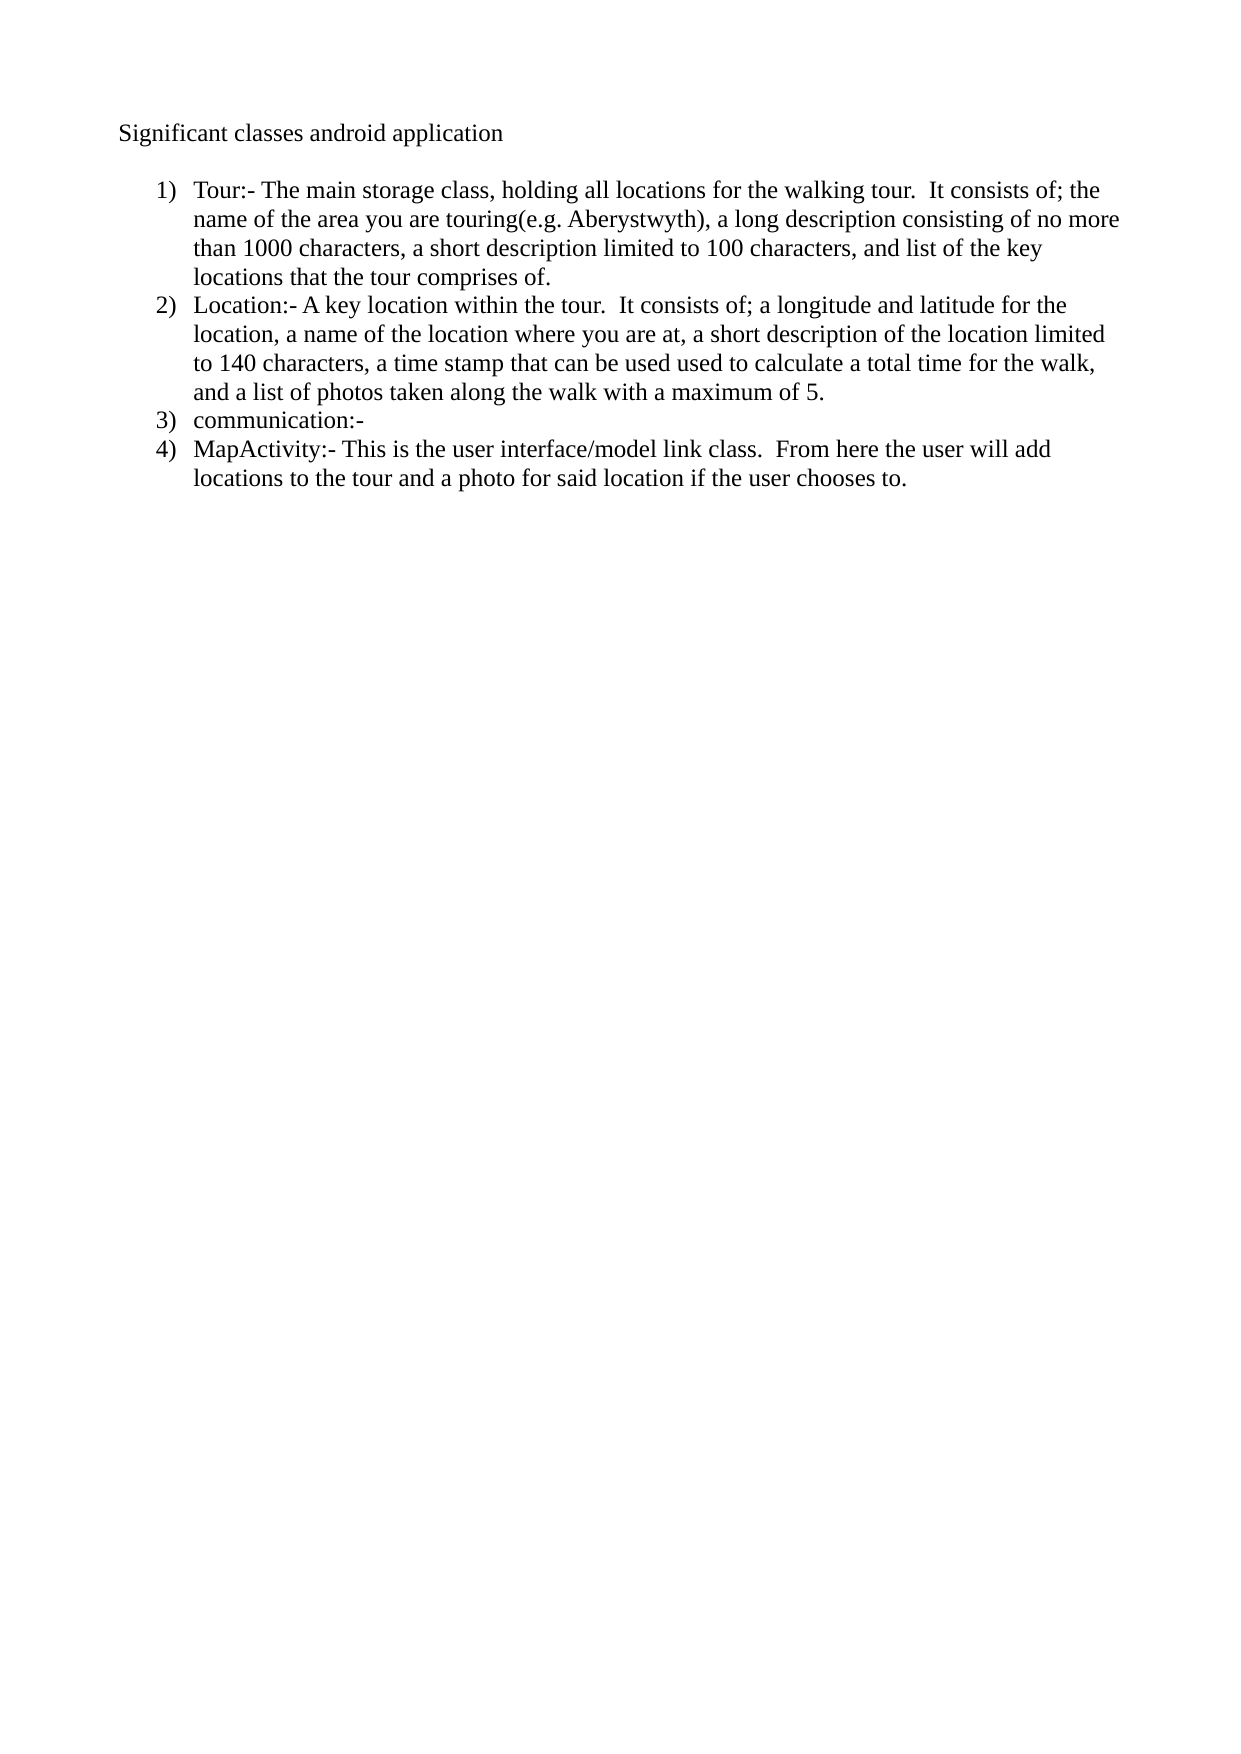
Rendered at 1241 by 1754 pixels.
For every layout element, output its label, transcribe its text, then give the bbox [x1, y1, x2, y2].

list communication:- [156, 406, 1122, 434]
list Tour:- The main storage class, holding all locations for the walking tour. It consists of; the name of the area you are touring(e.g. Aberystwyth), a long description consisting of no more than 1000 characters, a short description limited to 100 characters, and list of the key locations that the tour comprises of. [156, 176, 1122, 291]
list MapActivity:- This is the user interface/model link class. From here the user will add locations to the tour and a photo for said location if the user chooses to. [156, 434, 1122, 492]
text Significant classes android application [118, 118, 1122, 147]
list Location:- A key location within the tour. It consists of; a longitude and latitude for the location, a name of the location where you are at, a short description of the location limited to 140 characters, a time stamp that can be used used to calculate a total time for the walk, and a list of photos taken along the walk with a maximum of 5. [156, 291, 1122, 406]
